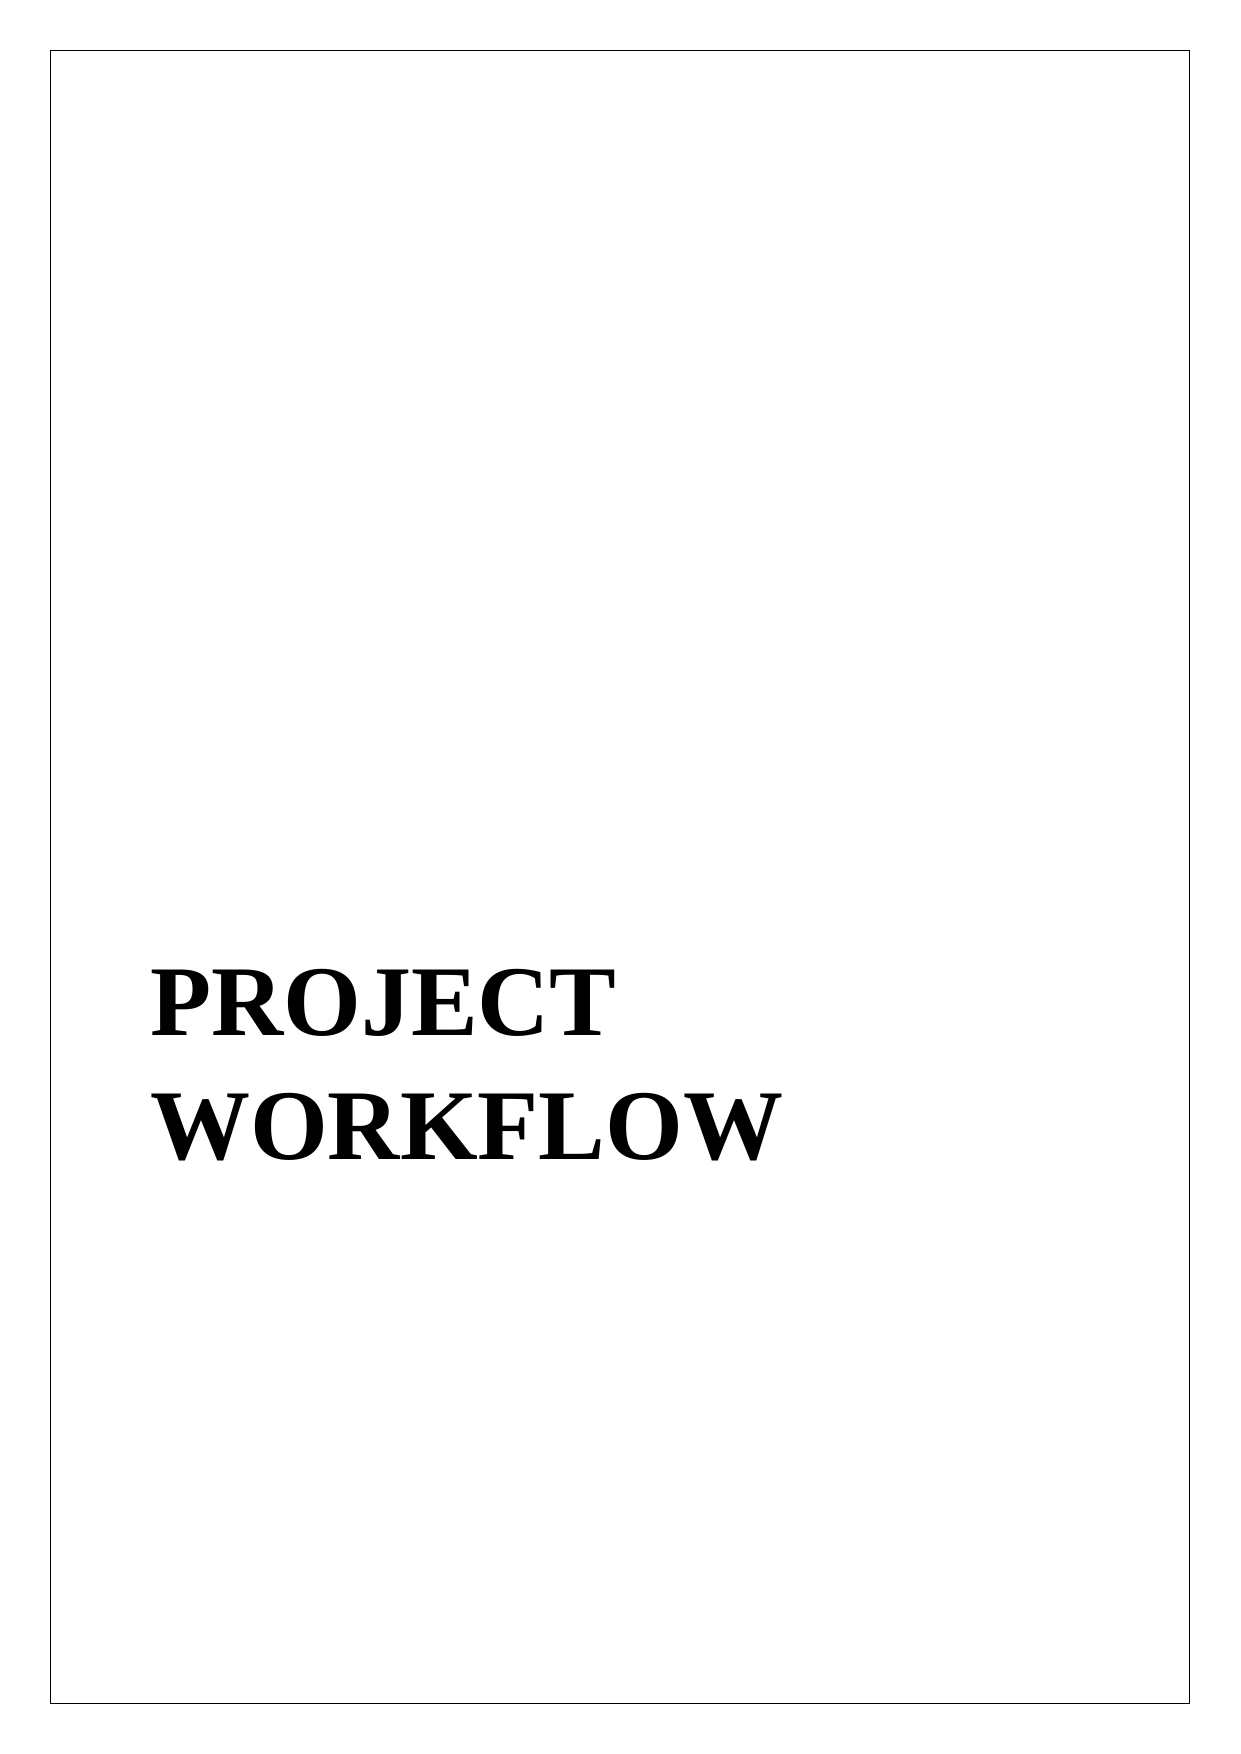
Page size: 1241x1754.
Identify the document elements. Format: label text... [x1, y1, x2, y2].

text PROJECT WORKFLOW [150, 942, 1090, 1181]
